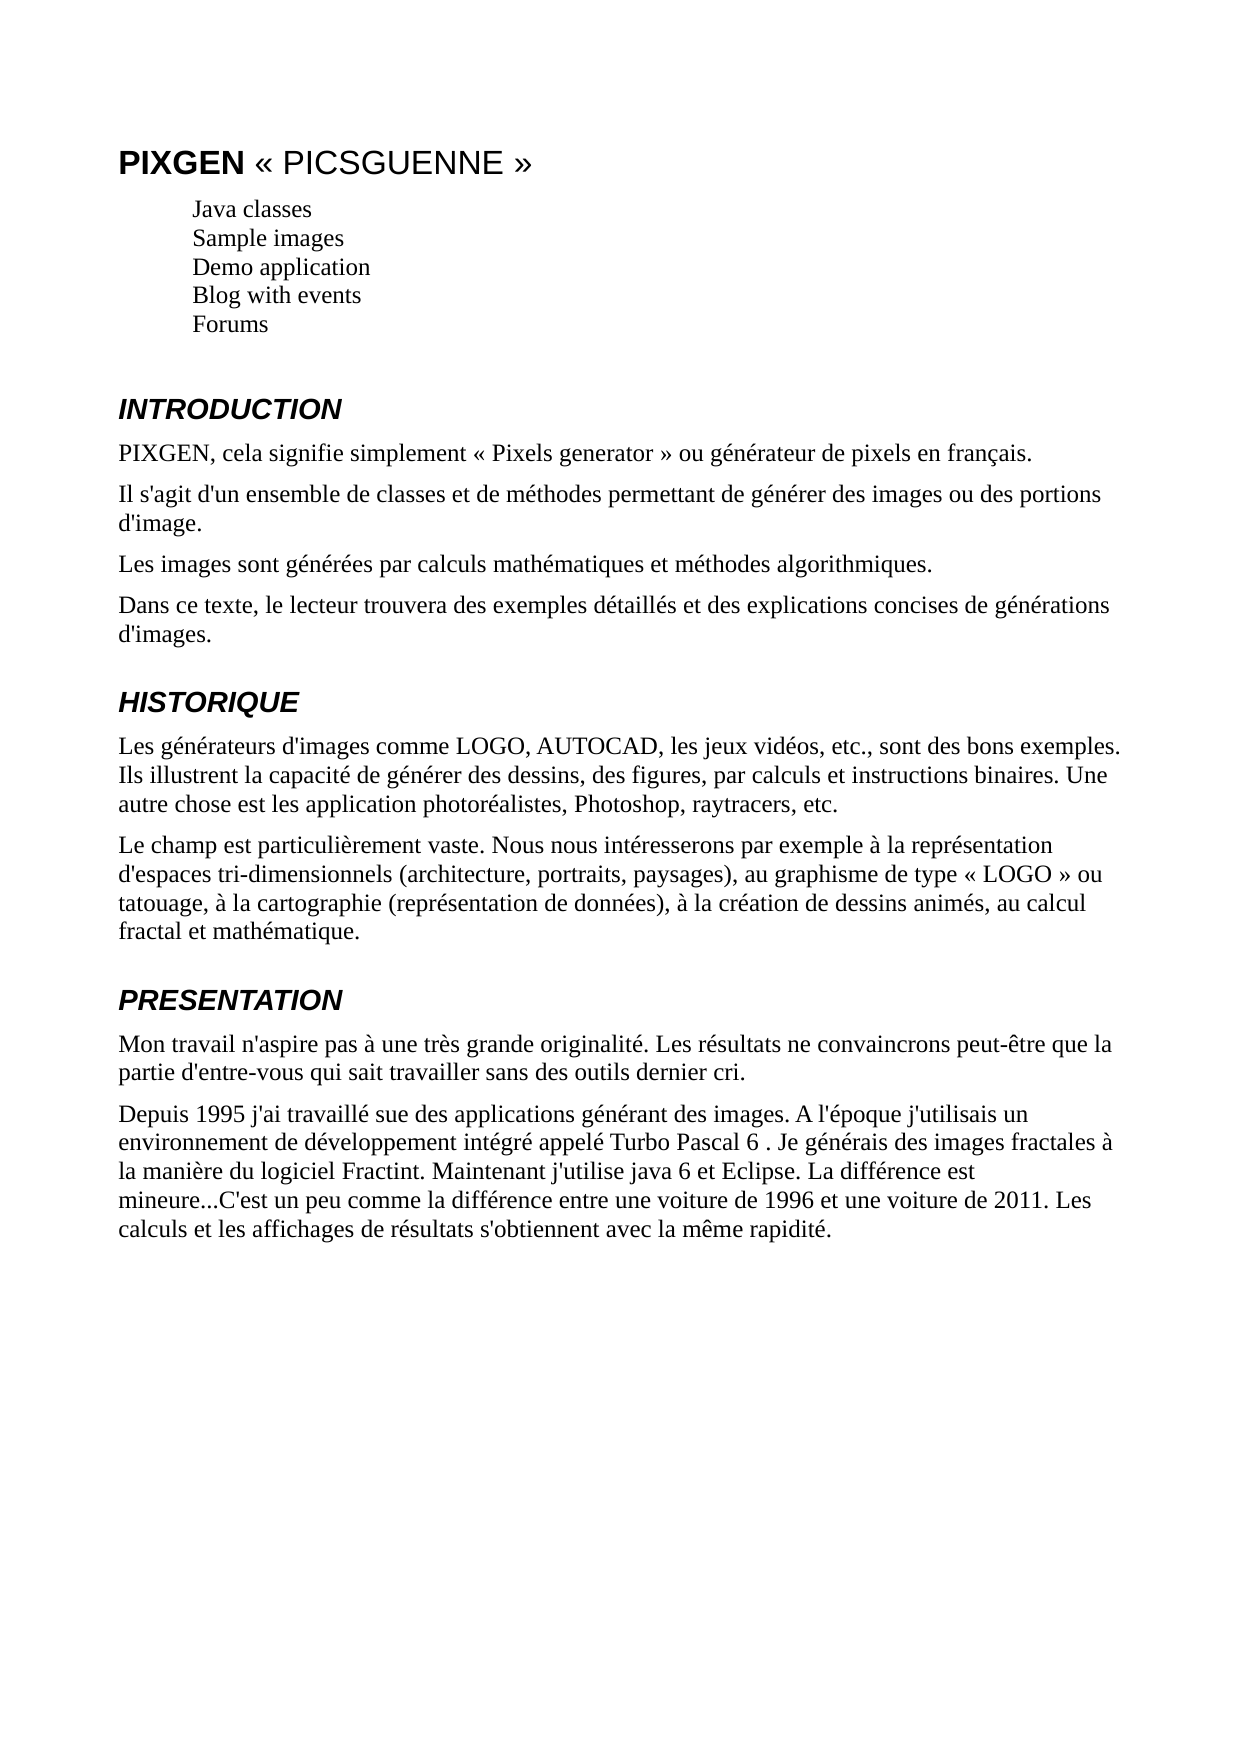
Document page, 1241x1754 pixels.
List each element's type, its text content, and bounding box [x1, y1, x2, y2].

text Blog with events [118, 281, 1122, 309]
text Sample images [118, 223, 1122, 252]
text Il s'agit d'un ensemble de classes et de méthodes permettant de générer des images ou des portions d'image. [118, 479, 1122, 537]
text Le champ est particulièrement vaste. Nous nous intéresserons par exemple à la représentation d'espaces tri-dimensionnels (architecture, portraits, paysages), au graphisme de type « LOGO » ou tatouage, à la cartographie (représentation de données), à la création de dessins animés, au calcul fractal et mathématique. [118, 830, 1122, 945]
text Depuis 1995 j'ai travaillé sue des applications générant des images. A l'époque j'utilisais un environnement de développement intégré appelé Turbo Pascal 6 . Je générais des images fractales à la manière du logiciel Fractint. Maintenant j'utilise java 6 et Eclipse. La différence est mineure...C'est un peu comme la différence entre une voiture de 1996 et une voiture de 2011. Les calculs et les affichages de résultats s'obtiennent avec la même rapidité. [118, 1099, 1122, 1242]
text Les images sont générées par calculs mathématiques et méthodes algorithmiques. [118, 549, 1122, 578]
subtitle PIXGEN « PICSGUENNE » [118, 143, 1122, 182]
subtitle PRESENTATION [118, 983, 1122, 1016]
text Les générateurs d'images comme LOGO, AUTOCAD, les jeux vidéos, etc., sont des bons exemples. Ils illustrent la capacité de générer des dessins, des figures, par calculs et instructions binaires. Une autre chose est les application photoréalistes, Photoshop, raytracers, etc. [118, 731, 1122, 818]
text Demo application [118, 252, 1122, 281]
text PIXGEN, cela signifie simplement « Pixels generator » ou générateur de pixels en français. [118, 438, 1122, 467]
text Forums [118, 309, 1122, 338]
subtitle HISTORIQUE [118, 685, 1122, 719]
text Mon travail n'aspire pas à une très grande originalité. Les résultats ne convaincrons peut-être que la partie d'entre-vous qui sait travailler sans des outils dernier cri. [118, 1029, 1122, 1086]
subtitle INTRODUCTION [118, 392, 1122, 425]
text Java classes [118, 194, 1122, 223]
text Dans ce texte, le lecteur trouvera des exemples détaillés et des explications concises de générations d'images. [118, 590, 1122, 648]
